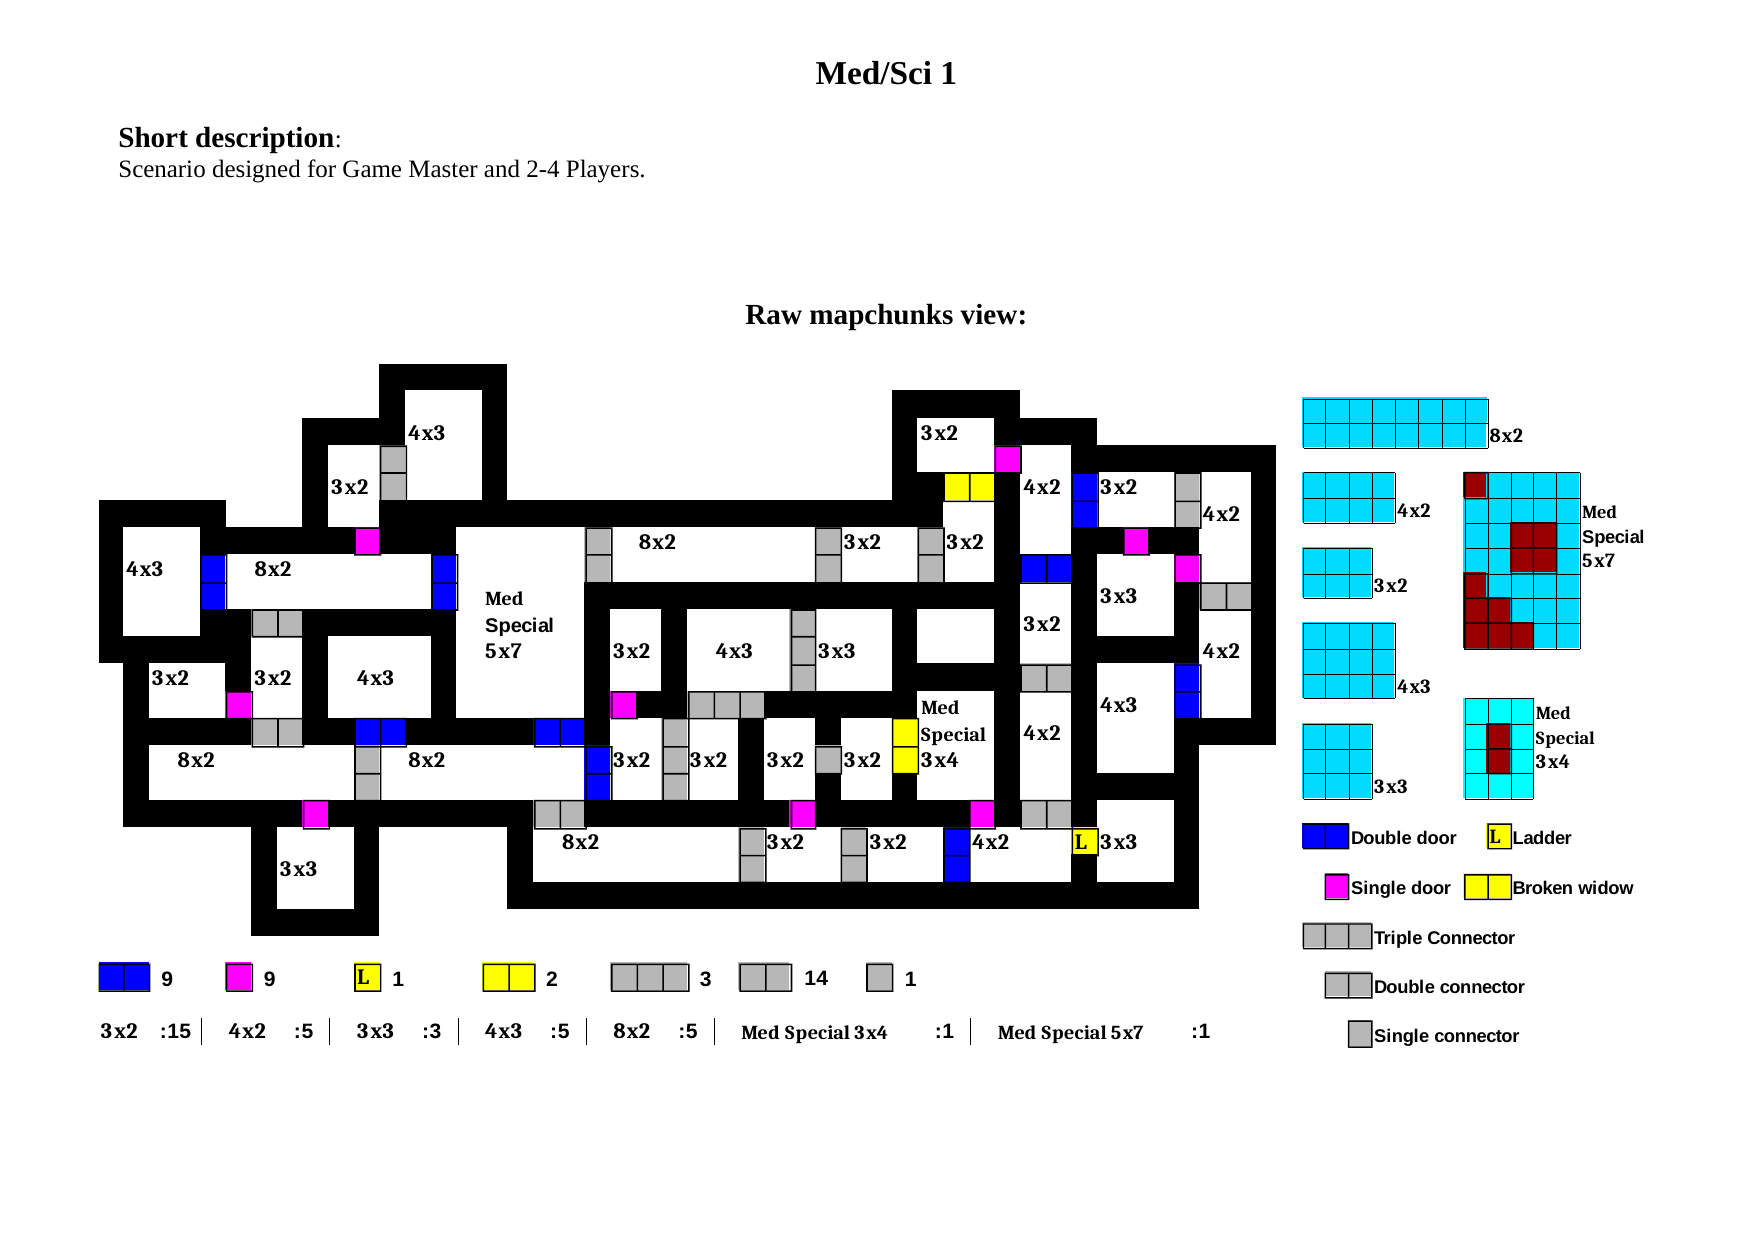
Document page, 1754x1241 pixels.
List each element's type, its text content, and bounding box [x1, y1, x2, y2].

text Short description: [118, 120, 1654, 154]
text Scenario designed for Game Master and 2-4 Players. [118, 154, 1654, 182]
text Raw mapchunks view: [118, 297, 1654, 331]
text Med/Sci 1 [118, 53, 1654, 91]
